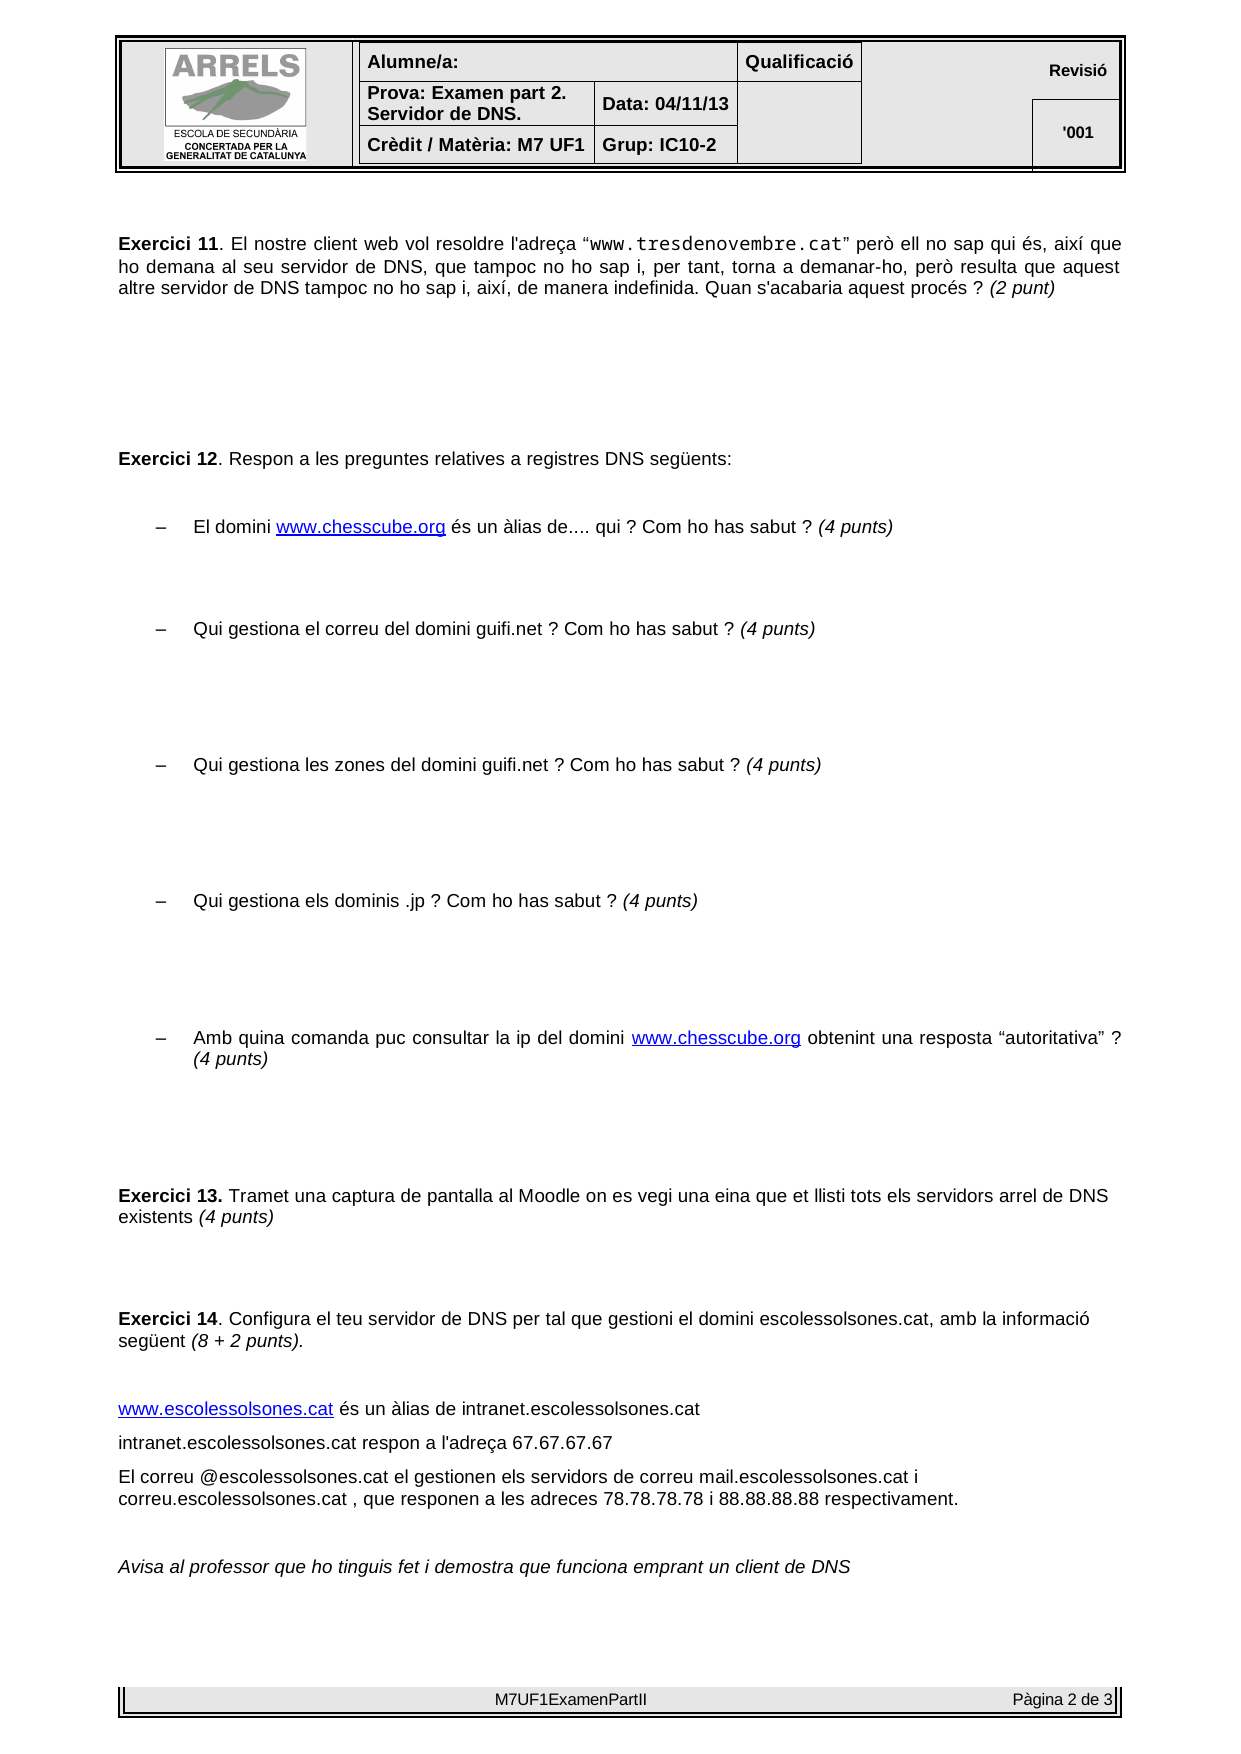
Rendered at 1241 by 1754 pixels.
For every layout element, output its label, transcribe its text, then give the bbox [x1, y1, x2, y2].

list Qui gestiona el correu del domini guifi.net ? Com ho has sabut ? (4 punts) [156, 618, 1122, 639]
list El domini www.chesscube.org és un àlias de.... qui ? Com ho has sabut ? (4 punts) [156, 516, 1122, 537]
text Exercici 11. El nostre client web vol resoldre l'adreça “www.tresdenovembre.cat” però ell no sap qui és, així que ho demana al seu servidor de DNS, que tampoc no ho sap i, per tant, torna a demanar-ho, però resulta que aquest altre servidor de DNS tampoc no ho sap i, així, de manera indefinida. Quan s'acabaria aquest procés ? (2 punt) [118, 230, 1122, 299]
list Qui gestiona les zones del domini guifi.net ? Com ho has sabut ? (4 punts) [156, 754, 1122, 776]
text Exercici 14. Configura el teu servidor de DNS per tal que gestioni el domini escolessolsones.cat, amb la informació següent (8 + 2 punts). [118, 1308, 1122, 1351]
list Amb quina comanda puc consultar la ip del domini www.chesscube.org obtenint una resposta “autoritativa” ? (4 punts) [156, 1027, 1122, 1070]
text www.escolessolsones.cat és un àlias de intranet.escolessolsones.cat [118, 1398, 1122, 1419]
list Qui gestiona els dominis .jp ? Com ho has sabut ? (4 punts) [156, 890, 1122, 912]
picture [164, 48, 307, 161]
text intranet.escolessolsones.cat respon a l'adreça 67.67.67.67 [118, 1432, 1122, 1453]
text El correu @escolessolsones.cat el gestionen els servidors de correu mail.escolessolsones.cat i correu.escolessolsones.cat , que responen a les adreces 78.78.78.78 i 88.88.88.88 respectivament. [118, 1466, 1122, 1509]
text Exercici 13. Tramet una captura de pantalla al Moodle on es vegi una eina que et llisti tots els servidors arrel de DNS existents (4 punts) [118, 1184, 1122, 1228]
text Exercici 12. Respon a les preguntes relatives a registres DNS següents: [118, 448, 1122, 469]
text Avisa al professor que ho tinguis fet i demostra que funciona emprant un client de DNS [118, 1556, 1122, 1577]
